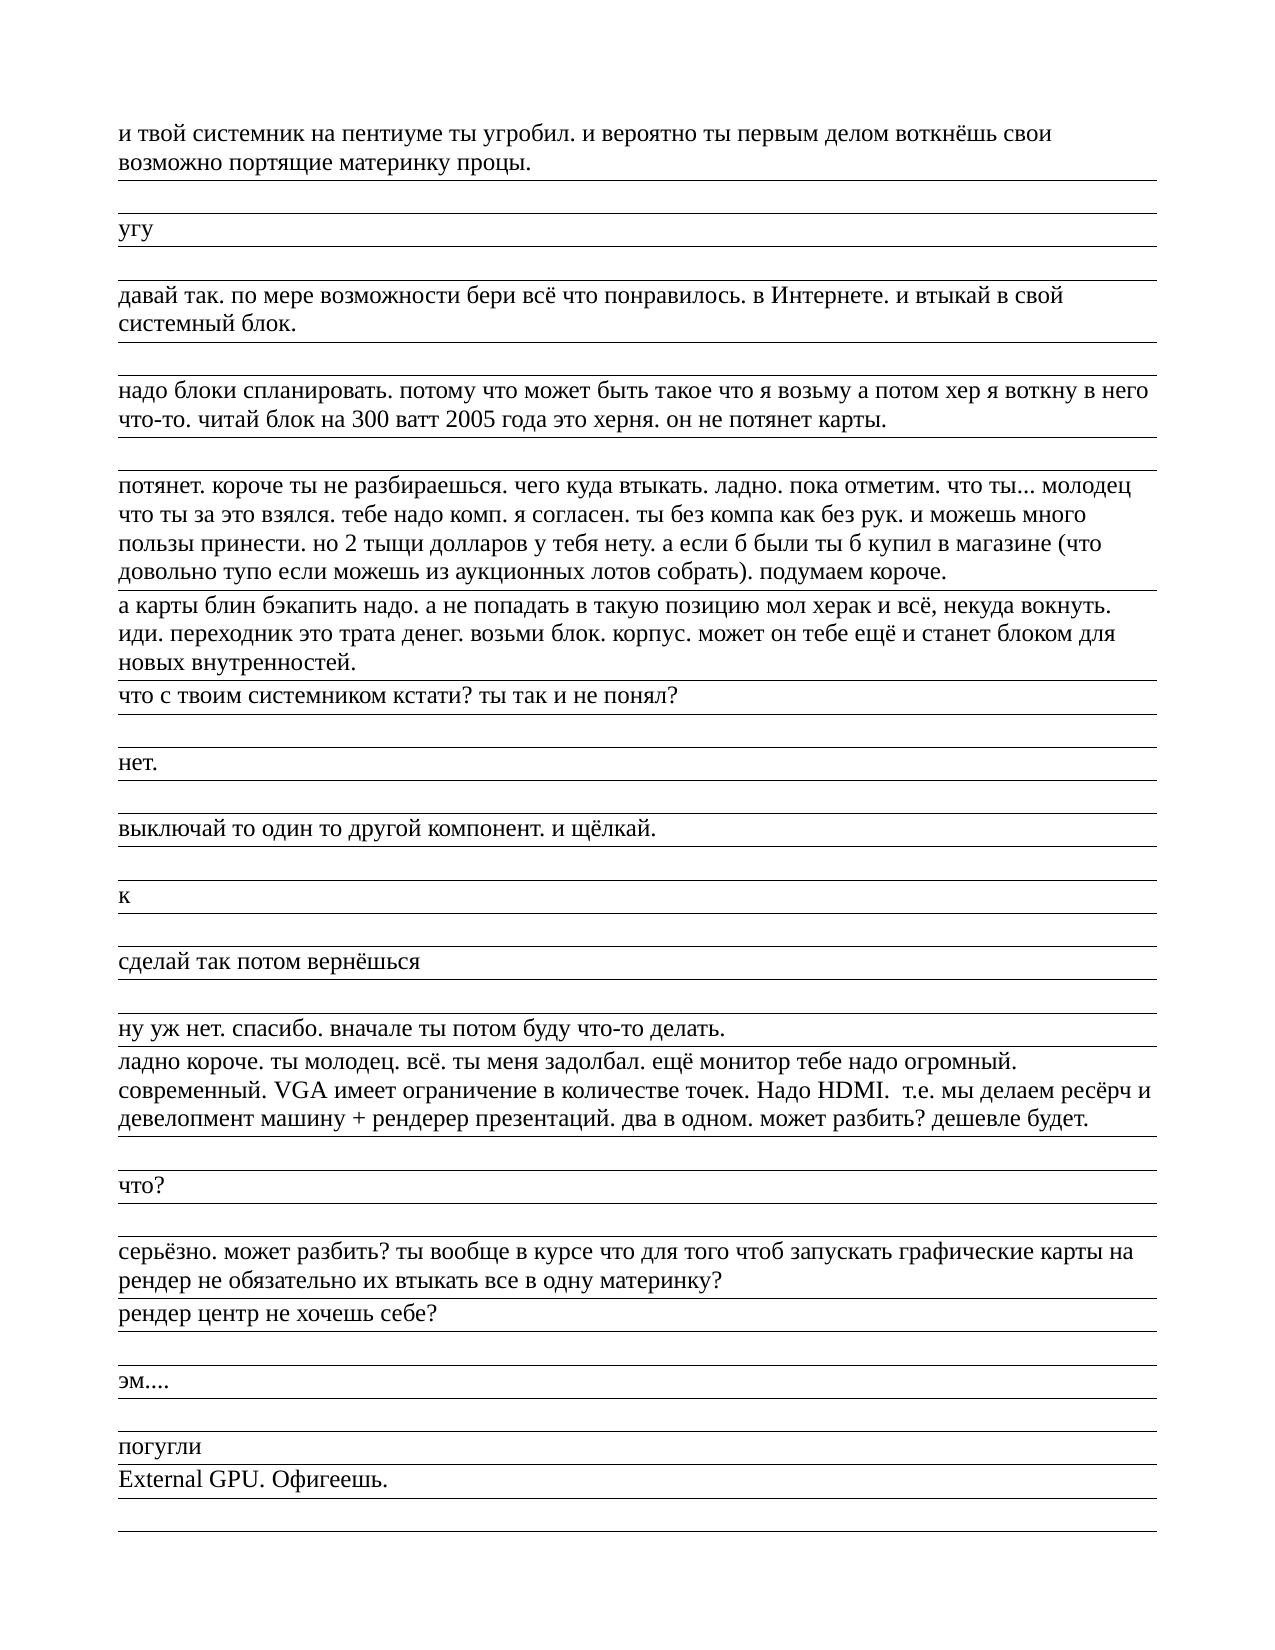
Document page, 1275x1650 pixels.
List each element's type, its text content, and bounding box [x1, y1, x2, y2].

text что с твоим системником кстати? ты так и не понял? [118, 681, 1157, 714]
text ладно короче. ты молодец. всё. ты меня задолбал. ещё монитор тебе надо огромный. современный. VGA имеет ограничение в количестве точек. Надо HDMI. т.е. мы делаем ресёрч и девелопмент машину + рендерер презентаций. два в одном. может разбить? дешевле будет. [118, 1047, 1157, 1136]
text потянет. короче ты не разбираешься. чего куда втыкать. ладно. пока отметим. что ты... молодец что ты за это взялся. тебе надо комп. я согласен. ты без компа как без рук. и можешь много пользы принести. но 2 тыщи долларов у тебя нету. а если б были ты б купил в магазине (что довольно тупо если можешь из аукционных лотов собрать). подумаем короче. [118, 471, 1157, 590]
text погугли [118, 1432, 1157, 1464]
text нет. [118, 748, 1157, 780]
text надо блоки спланировать. потому что может быть такое что я возьму а потом хер я воткну в него что-то. читай блок на 300 ватт 2005 года это херня. он не потянет карты. [118, 376, 1157, 437]
text и твой системник на пентиуме ты угробил. и вероятно ты первым делом воткнёшь свои возможно портящие материнку процы. [118, 118, 1157, 180]
text External GPU. Офигеешь. [118, 1465, 1157, 1498]
text давай так. по мере возможности бери всё что понравилось. в Интернете. и втыкай в свой системный блок. [118, 281, 1157, 342]
text серьёзно. может разбить? ты вообще в курсе что для того чтоб запускать графические карты на рендер не обязательно их втыкать все в одну материнку? [118, 1237, 1157, 1298]
text сделай так потом вернёшься [118, 947, 1157, 979]
text а карты блин бэкапить надо. а не попадать в такую позицию мол херак и всё, некуда вокнуть. иди. переходник это трата денег. возьми блок. корпус. может он тебе ещё и станет блоком для новых внутренностей. [118, 591, 1157, 680]
text рендер центр не хочешь себе? [118, 1299, 1157, 1331]
text эм.... [118, 1366, 1157, 1398]
text что? [118, 1171, 1157, 1203]
text выключай то один то другой компонент. и щёлкай. [118, 814, 1157, 846]
text к [118, 881, 1157, 913]
text угу [118, 214, 1157, 246]
text ну уж нет. спасибо. вначале ты потом буду что-то делать. [118, 1014, 1157, 1046]
